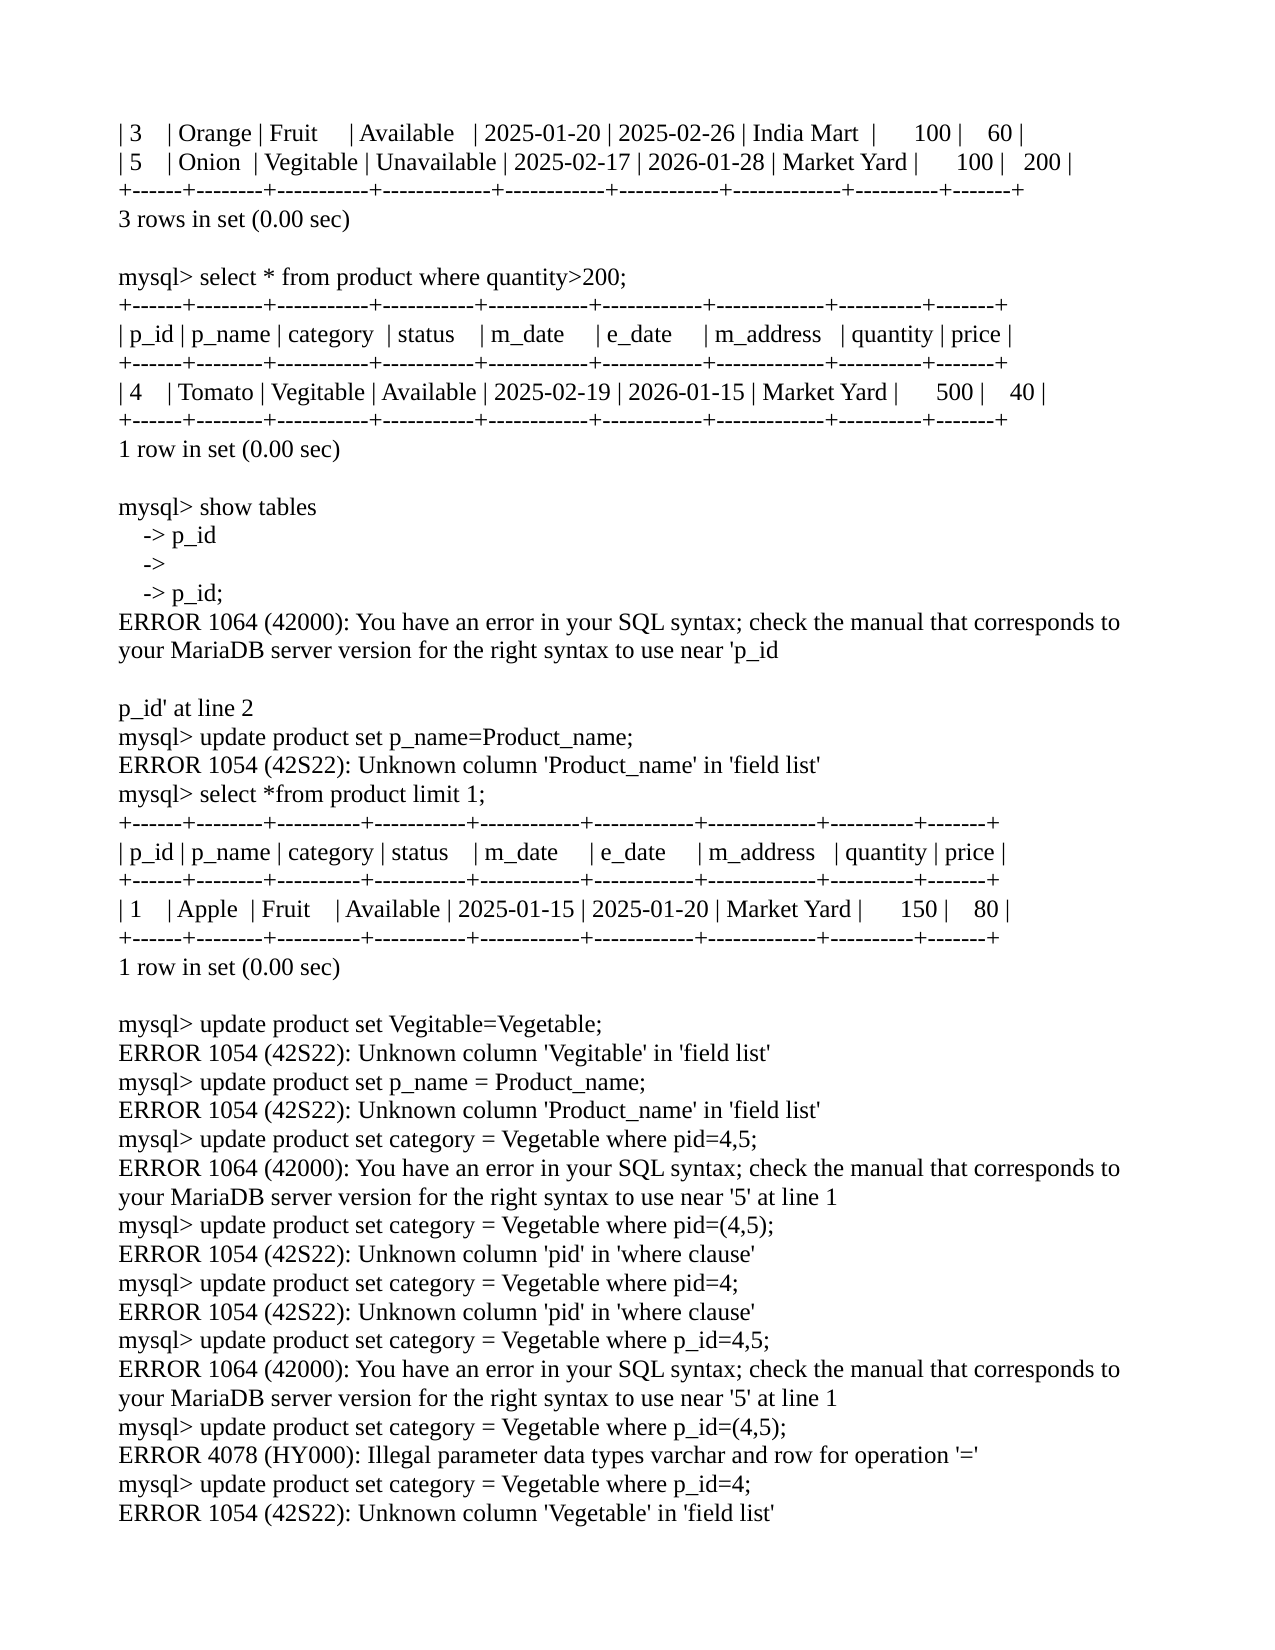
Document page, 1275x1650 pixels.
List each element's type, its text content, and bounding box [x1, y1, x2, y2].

text mysql> select * from product where quantity>200; [118, 262, 1157, 291]
text | 5 | Onion | Vegitable | Unavailable | 2025-02-17 | 2026-01-28 | Market Yard | 100 | 200 | [118, 147, 1157, 176]
text mysql> update product set category = Vegetable where p_id=(4,5); [118, 1412, 1157, 1441]
text +------+--------+----------+-----------+------------+------------+-------------+----------+-------+ [118, 923, 1157, 952]
text mysql> update product set Vegitable=Vegetable; [118, 1009, 1157, 1038]
text mysql> update product set category = Vegetable where pid=(4,5); [118, 1211, 1157, 1239]
text mysql> update product set p_name=Product_name; [118, 722, 1157, 751]
text -> p_id; [118, 578, 1157, 607]
text +------+--------+-----------+-------------+------------+------------+-------------+----------+-------+ [118, 176, 1157, 204]
text | 4 | Tomato | Vegitable | Available | 2025-02-19 | 2026-01-15 | Market Yard | 500 | 40 | [118, 377, 1157, 406]
text ERROR 4078 (HY000): Illegal parameter data types varchar and row for operation '=' [118, 1441, 1157, 1469]
text ERROR 1054 (42S22): Unknown column 'pid' in 'where clause' [118, 1297, 1157, 1326]
text mysql> update product set p_name = Product_name; [118, 1067, 1157, 1096]
text +------+--------+-----------+-----------+------------+------------+-------------+----------+-------+ [118, 348, 1157, 377]
text ERROR 1064 (42000): You have an error in your SQL syntax; check the manual that corresponds to your MariaDB server version for the right syntax to use near '5' at line 1 [118, 1354, 1157, 1412]
text mysql> update product set category = Vegetable where p_id=4,5; [118, 1326, 1157, 1354]
text mysql> show tables [118, 492, 1157, 521]
text 1 row in set (0.00 sec) [118, 434, 1157, 463]
text +------+--------+----------+-----------+------------+------------+-------------+----------+-------+ [118, 808, 1157, 837]
text mysql> update product set category = Vegetable where p_id=4; [118, 1469, 1157, 1498]
text | 1 | Apple | Fruit | Available | 2025-01-15 | 2025-01-20 | Market Yard | 150 | 80 | [118, 894, 1157, 923]
text ERROR 1054 (42S22): Unknown column 'Vegitable' in 'field list' [118, 1038, 1157, 1067]
text ERROR 1054 (42S22): Unknown column 'Vegetable' in 'field list' [118, 1498, 1157, 1527]
text +------+--------+-----------+-----------+------------+------------+-------------+----------+-------+ [118, 406, 1157, 434]
text +------+--------+----------+-----------+------------+------------+-------------+----------+-------+ [118, 866, 1157, 894]
text 3 rows in set (0.00 sec) [118, 204, 1157, 233]
text p_id' at line 2 [118, 693, 1157, 722]
text mysql> select *from product limit 1; [118, 779, 1157, 808]
text 1 row in set (0.00 sec) [118, 952, 1157, 981]
text | p_id | p_name | category | status | m_date | e_date | m_address | quantity | price | [118, 319, 1157, 348]
text ERROR 1064 (42000): You have an error in your SQL syntax; check the manual that corresponds to your MariaDB server version for the right syntax to use near 'p_id [118, 607, 1157, 664]
text ERROR 1054 (42S22): Unknown column 'Product_name' in 'field list' [118, 751, 1157, 779]
text +------+--------+-----------+-----------+------------+------------+-------------+----------+-------+ [118, 291, 1157, 319]
text | p_id | p_name | category | status | m_date | e_date | m_address | quantity | price | [118, 837, 1157, 866]
text ERROR 1064 (42000): You have an error in your SQL syntax; check the manual that corresponds to your MariaDB server version for the right syntax to use near '5' at line 1 [118, 1153, 1157, 1211]
text mysql> update product set category = Vegetable where pid=4; [118, 1268, 1157, 1297]
text -> [118, 549, 1157, 578]
text | 3 | Orange | Fruit | Available | 2025-01-20 | 2025-02-26 | India Mart | 100 | 60 | [118, 118, 1157, 147]
text ERROR 1054 (42S22): Unknown column 'Product_name' in 'field list' [118, 1096, 1157, 1124]
text ERROR 1054 (42S22): Unknown column 'pid' in 'where clause' [118, 1239, 1157, 1268]
text mysql> update product set category = Vegetable where pid=4,5; [118, 1124, 1157, 1153]
text -> p_id [118, 521, 1157, 549]
